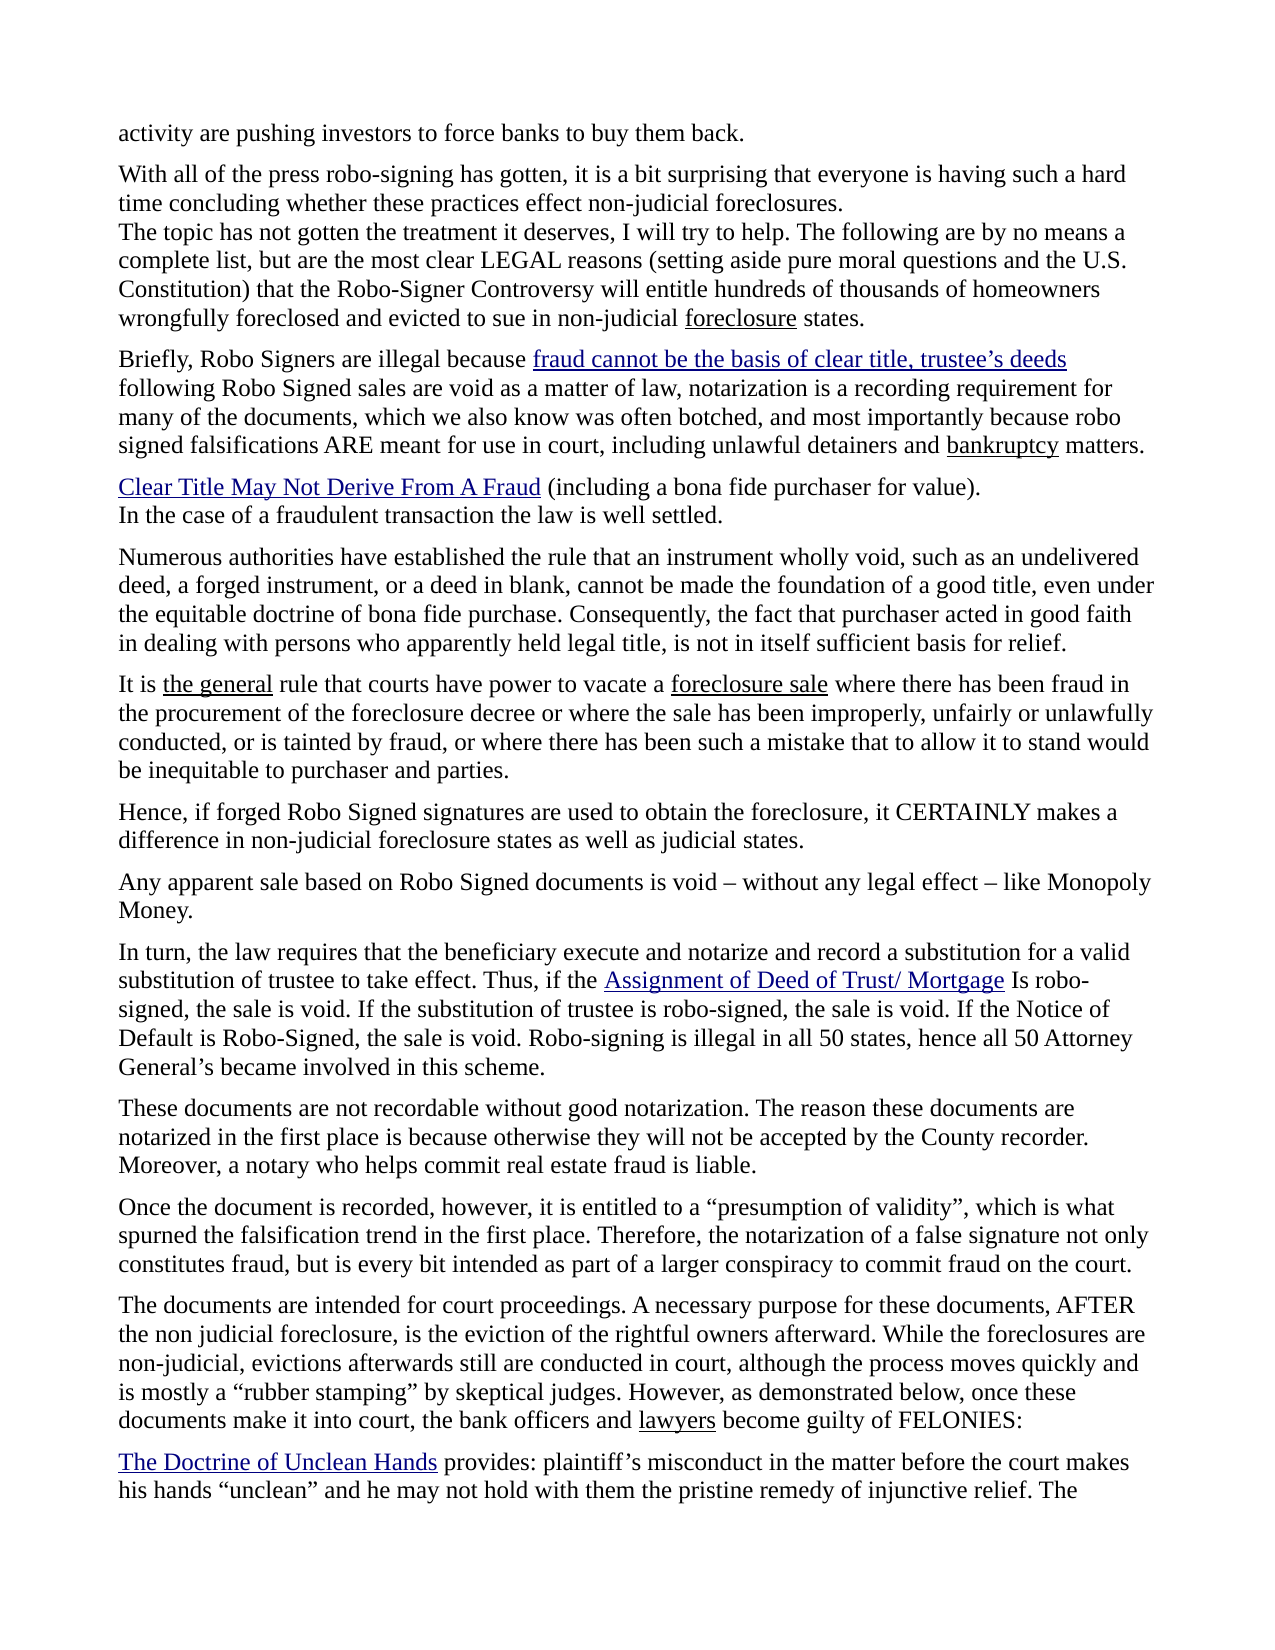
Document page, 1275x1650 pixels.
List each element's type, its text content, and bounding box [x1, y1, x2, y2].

text Hence, if forged Robo Signed signatures are used to obtain the foreclosure, it CERTAINLY makes a difference in non-judicial foreclosure states as well as judicial states. [118, 797, 1157, 854]
text With all of the press robo-signing has gotten, it is a bit surprising that everyone is having such a hard time concluding whether these practices effect non-judicial foreclosures. The topic has not gotten the treatment it deserves, I will try to help. The following are by no means a complete list, but are the most clear LEGAL reasons (setting aside pure moral questions and the U.S. Constitution) that the Robo-Signer Controversy will entitle hundreds of thousands of homeowners wrongfully foreclosed and evicted to sue in non-judicial foreclosure states. [118, 159, 1157, 332]
text Numerous authorities have established the rule that an instrument wholly void, such as an undelivered deed, a forged instrument, or a deed in blank, cannot be made the foundation of a good title, even under the equitable doctrine of bona fide purchase. Consequently, the fact that purchaser acted in good faith in dealing with persons who apparently held legal title, is not in itself sufficient basis for relief. [118, 542, 1157, 657]
text Once the document is recorded, however, it is entitled to a “presumption of validity”, which is what spurned the falsification trend in the first place. Therefore, the notarization of a false signature not only constitutes fraud, but is every bit intended as part of a larger conspiracy to commit fraud on the court. [118, 1192, 1157, 1278]
text In turn, the law requires that the beneficiary execute and notarize and record a substitution for a valid substitution of trustee to take effect. Thus, if the Assignment of Deed of Trust/ Mortgage Is robo-signed, the sale is void. If the substitution of trustee is robo-signed, the sale is void. If the Notice of Default is Robo-Signed, the sale is void. Robo-signing is illegal in all 50 states, hence all 50 Attorney General’s became involved in this scheme. [118, 937, 1157, 1081]
text The Doctrine of Unclean Hands provides: plaintiff’s misconduct in the matter before the court makes his hands “unclean” and he may not hold with them the pristine remedy of injunctive relief. The [118, 1447, 1157, 1504]
text Briefly, Robo Signers are illegal because fraud cannot be the basis of clear title, trustee’s deeds following Robo Signed sales are void as a matter of law, notarization is a recording requirement for many of the documents, which we also know was often botched, and most importantly because robo signed falsifications ARE meant for use in court, including unlawful detainers and bankruptcy matters. [118, 344, 1157, 459]
text These documents are not recordable without good notarization. The reason these documents are notarized in the first place is because otherwise they will not be accepted by the County recorder. Moreover, a notary who helps commit real estate fraud is liable. [118, 1093, 1157, 1179]
text Clear Title May Not Derive From A Fraud (including a bona fide purchaser for value). In the case of a fraudulent transaction the law is well settled. [118, 472, 1157, 529]
text It is the general rule that courts have power to vacate a foreclosure sale where there has been fraud in the procurement of the foreclosure decree or where the sale has been improperly, unfairly or unlawfully conducted, or is tainted by fraud, or where there has been such a mistake that to allow it to stand would be inequitable to purchaser and parties. [118, 669, 1157, 784]
text The documents are intended for court proceedings. A necessary purpose for these documents, AFTER the non judicial foreclosure, is the eviction of the rightful owners afterward. While the foreclosures are non-judicial, evictions afterwards still are conducted in court, although the process moves quickly and is mostly a “rubber stamping” by skeptical judges. However, as demonstrated below, once these documents make it into court, the bank officers and lawyers become guilty of FELONIES: [118, 1291, 1157, 1434]
text Any apparent sale based on Robo Signed documents is void – without any legal effect – like Monopoly Money. [118, 867, 1157, 924]
text activity are pushing investors to force banks to buy them back. [118, 118, 1157, 147]
